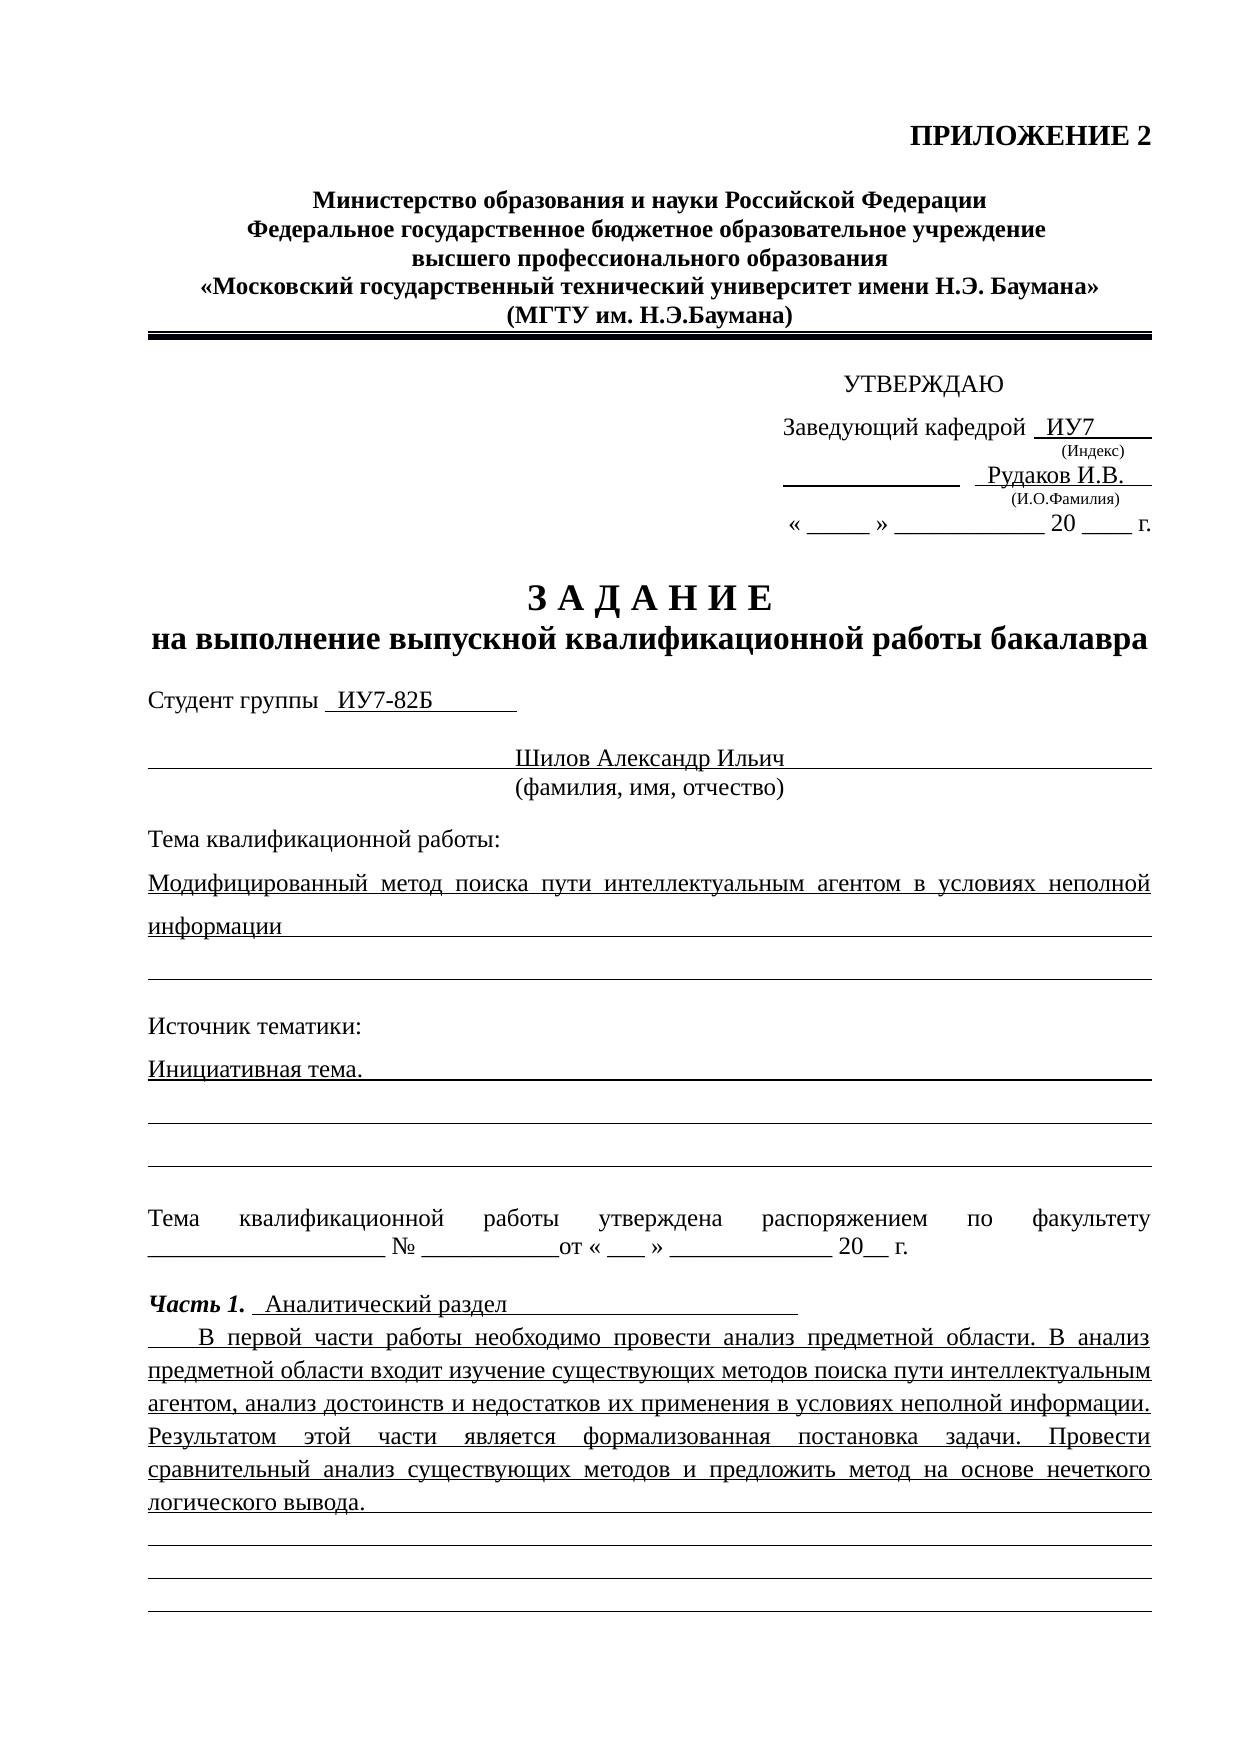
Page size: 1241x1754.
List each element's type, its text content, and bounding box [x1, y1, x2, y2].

text на выполнение выпускной квалификационной работы бакалавра [148, 618, 1152, 657]
text ПРИЛОЖЕНИЕ 2 [148, 118, 1152, 152]
text (МГТУ им. Н.Э.Баумана) [148, 300, 1152, 331]
text Министерство образования и науки Российской Федерации [148, 185, 1152, 214]
text высшего профессионального образования [148, 243, 1152, 271]
text Заведующий кафедрой ИУ7 [148, 412, 1152, 441]
text Часть 1. Аналитический раздел [148, 1289, 1152, 1318]
text « _____ » ____________ 20 ____ г. [148, 508, 1152, 537]
text Тема квалификационной работы утверждена распоряжением по факультету ___________________ № ___________от « ___ » _____________ 20__ г. [148, 1203, 1152, 1260]
text В первой части работы необходимо провести анализ предметной области. В анализ предметной области входит изучение существующих методов поиска пути интеллектуальным [148, 1322, 1152, 1380]
text Инициативная тема. [148, 1054, 1152, 1079]
text логического вывода. [148, 1480, 1152, 1512]
text «Московский государственный технический университет имени Н.Э. Баумана» [148, 271, 1152, 300]
text Модифицированный метод поиска пути интеллектуальным агентом в условиях неполной информации [148, 868, 1152, 936]
text УТВЕРЖДАЮ [148, 369, 1004, 398]
text Источник тематики: [148, 1011, 1152, 1040]
text агентом, анализ достоинств и недостатков их применения в условиях неполной информации. Результатом этой части является формализованная постановка задачи. Провести сравнительный анализ существующих методов и предложить метод на основе нечеткого [148, 1381, 1152, 1479]
text (фамилия, имя, отчество) [148, 772, 1152, 801]
text Шилов Александр Ильич [148, 743, 1152, 768]
text Студент группы ИУ7-82Б [148, 686, 1152, 714]
text Федеральное государственное бюджетное образовательное учреждение [148, 214, 1152, 243]
text (Индекс) [960, 441, 1152, 460]
text (И.О.Фамилия) [148, 489, 1152, 508]
text Тема квалификационной работы: [148, 824, 1152, 853]
text ЗАДАНИЕ [148, 575, 1152, 618]
text Рудаков И.В. [148, 460, 1152, 489]
